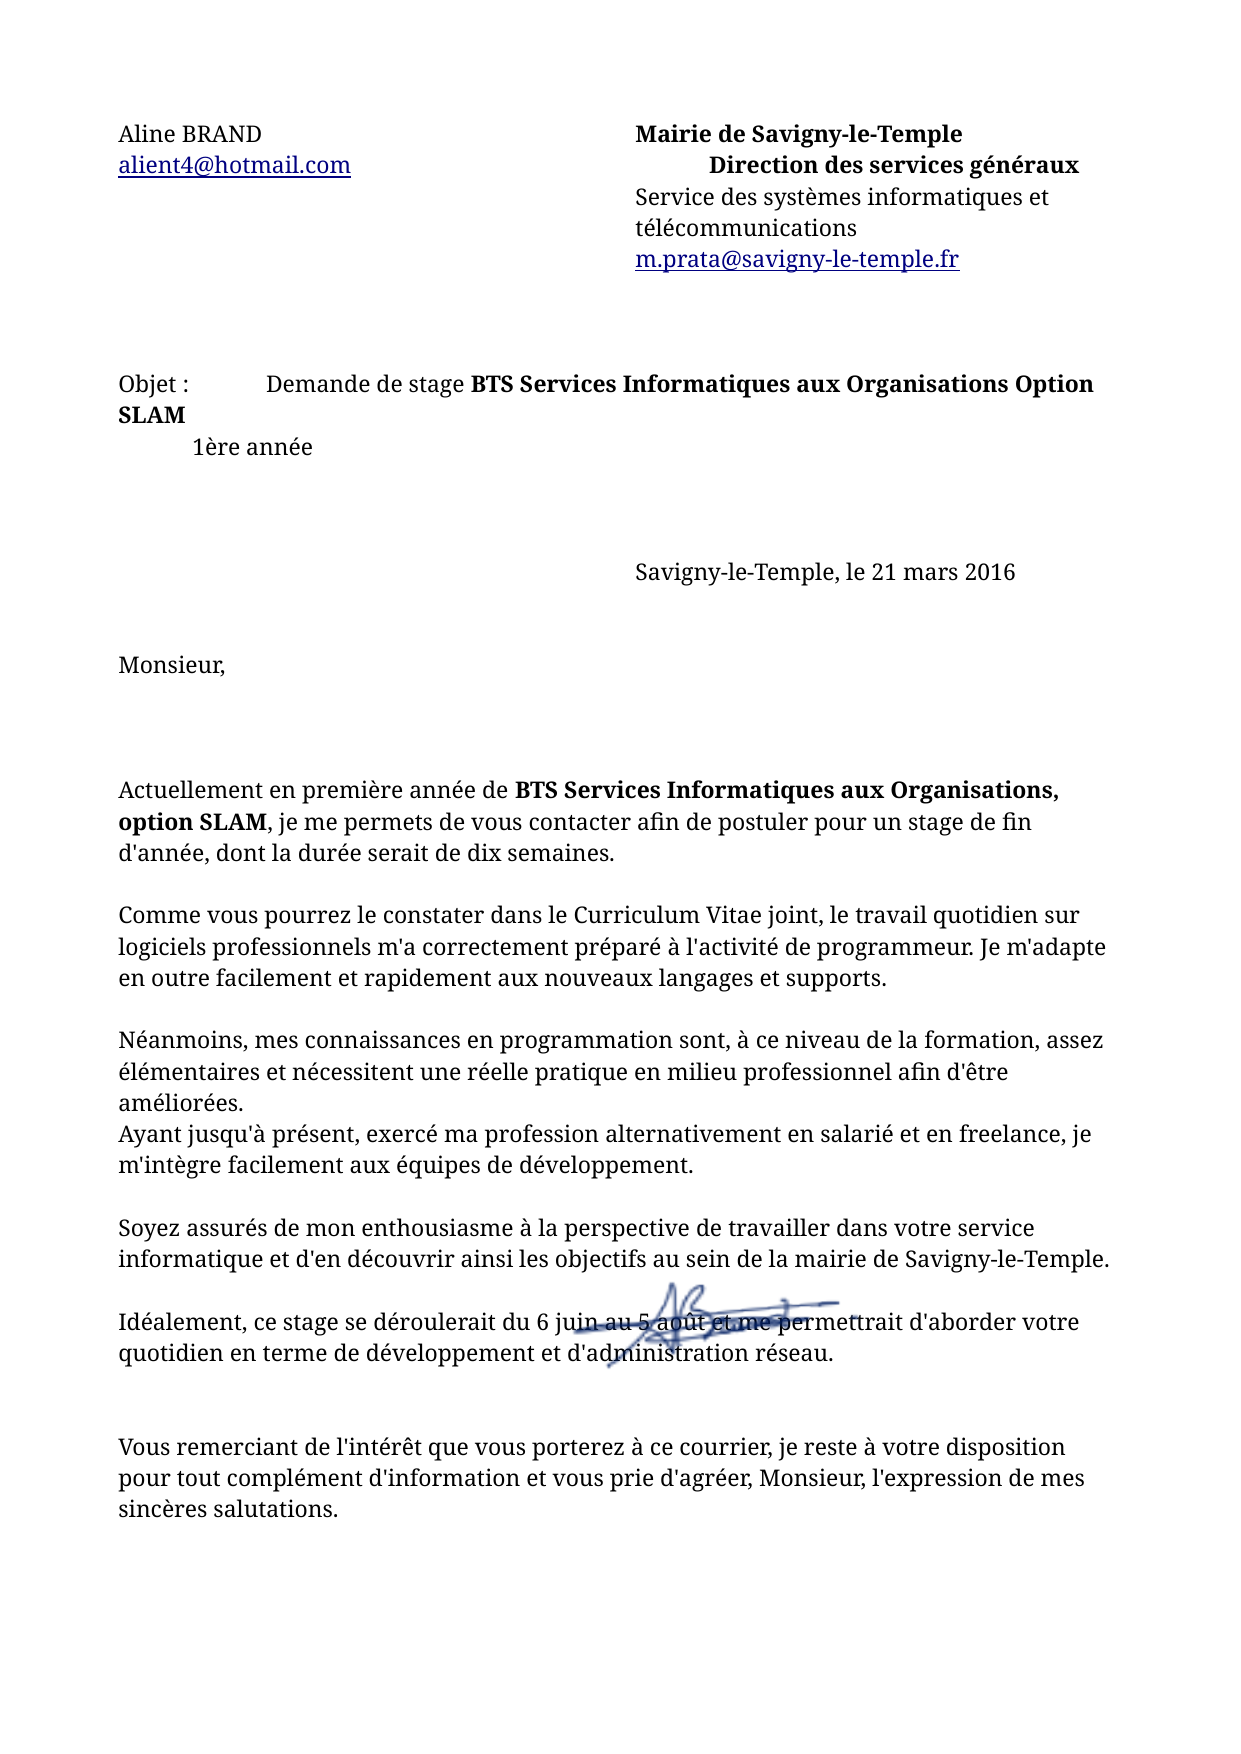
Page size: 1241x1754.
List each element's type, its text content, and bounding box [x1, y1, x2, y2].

text m.prata@savigny-le-temple.fr [118, 243, 1122, 274]
text Savigny-le-Temple, le 21 mars 2016 [118, 556, 1122, 587]
text 1ère année [118, 431, 1122, 462]
text Ayant jusqu'à présent, exercé ma profession alternativement en salarié et en freelance, je m'intègre facilement aux équipes de développement. [118, 1118, 1122, 1181]
text Service des systèmes informatiques et télécommunications [118, 181, 1122, 243]
text Idéalement, ce stage se déroulerait du 6 juin au 5 août et me permettrait d'aborder votre quotidien en terme de développement et d'administration réseau. [118, 1306, 523, 1368]
text Objet : Demande de stage BTS Services Informatiques aux Organisations Option SLAM [118, 368, 1122, 431]
text Soyez assurés de mon enthousiasme à la perspective de travailler dans votre service informatique et d'en découvrir ainsi les objectifs au sein de la mairie de Savigny-le-Temple. [118, 1212, 1122, 1274]
text alient4@hotmail.com Direction des services généraux [118, 149, 1122, 181]
text Comme vous pourrez le constater dans le Curriculum Vitae joint, le travail quotidien sur logiciels professionnels m'a correctement préparé à l'activité de programmeur. Je m'adapte en outre facilement et rapidement aux nouveaux langages et supports. [118, 899, 1122, 993]
text Vous remerciant de l'intérêt que vous porterez à ce courrier, je reste à votre disposition pour tout complément d'information et vous prie d'agréer, Monsieur, l'expression de mes sincères salutations. [118, 1431, 1122, 1524]
text Monsieur, [118, 649, 1122, 681]
text Aline BRAND Mairie de Savigny-le-Temple [118, 118, 1122, 149]
text Idéalement, ce stage se déroulerait du 6 juin au 5 août et me permettrait d'aborder votre quotidien en terme de développement et d'administration réseau. [958, 1306, 1122, 1368]
picture [523, 1228, 958, 1397]
text Actuellement en première année de BTS Services Informatiques aux Organisations, option SLAM, je me permets de vous contacter afin de postuler pour un stage de fin d'année, dont la durée serait de dix semaines. [118, 774, 1122, 868]
text Néanmoins, mes connaissances en programmation sont, à ce niveau de la formation, assez élémentaires et nécessitent une réelle pratique en milieu professionnel afin d'être améliorées. [118, 1024, 1122, 1118]
